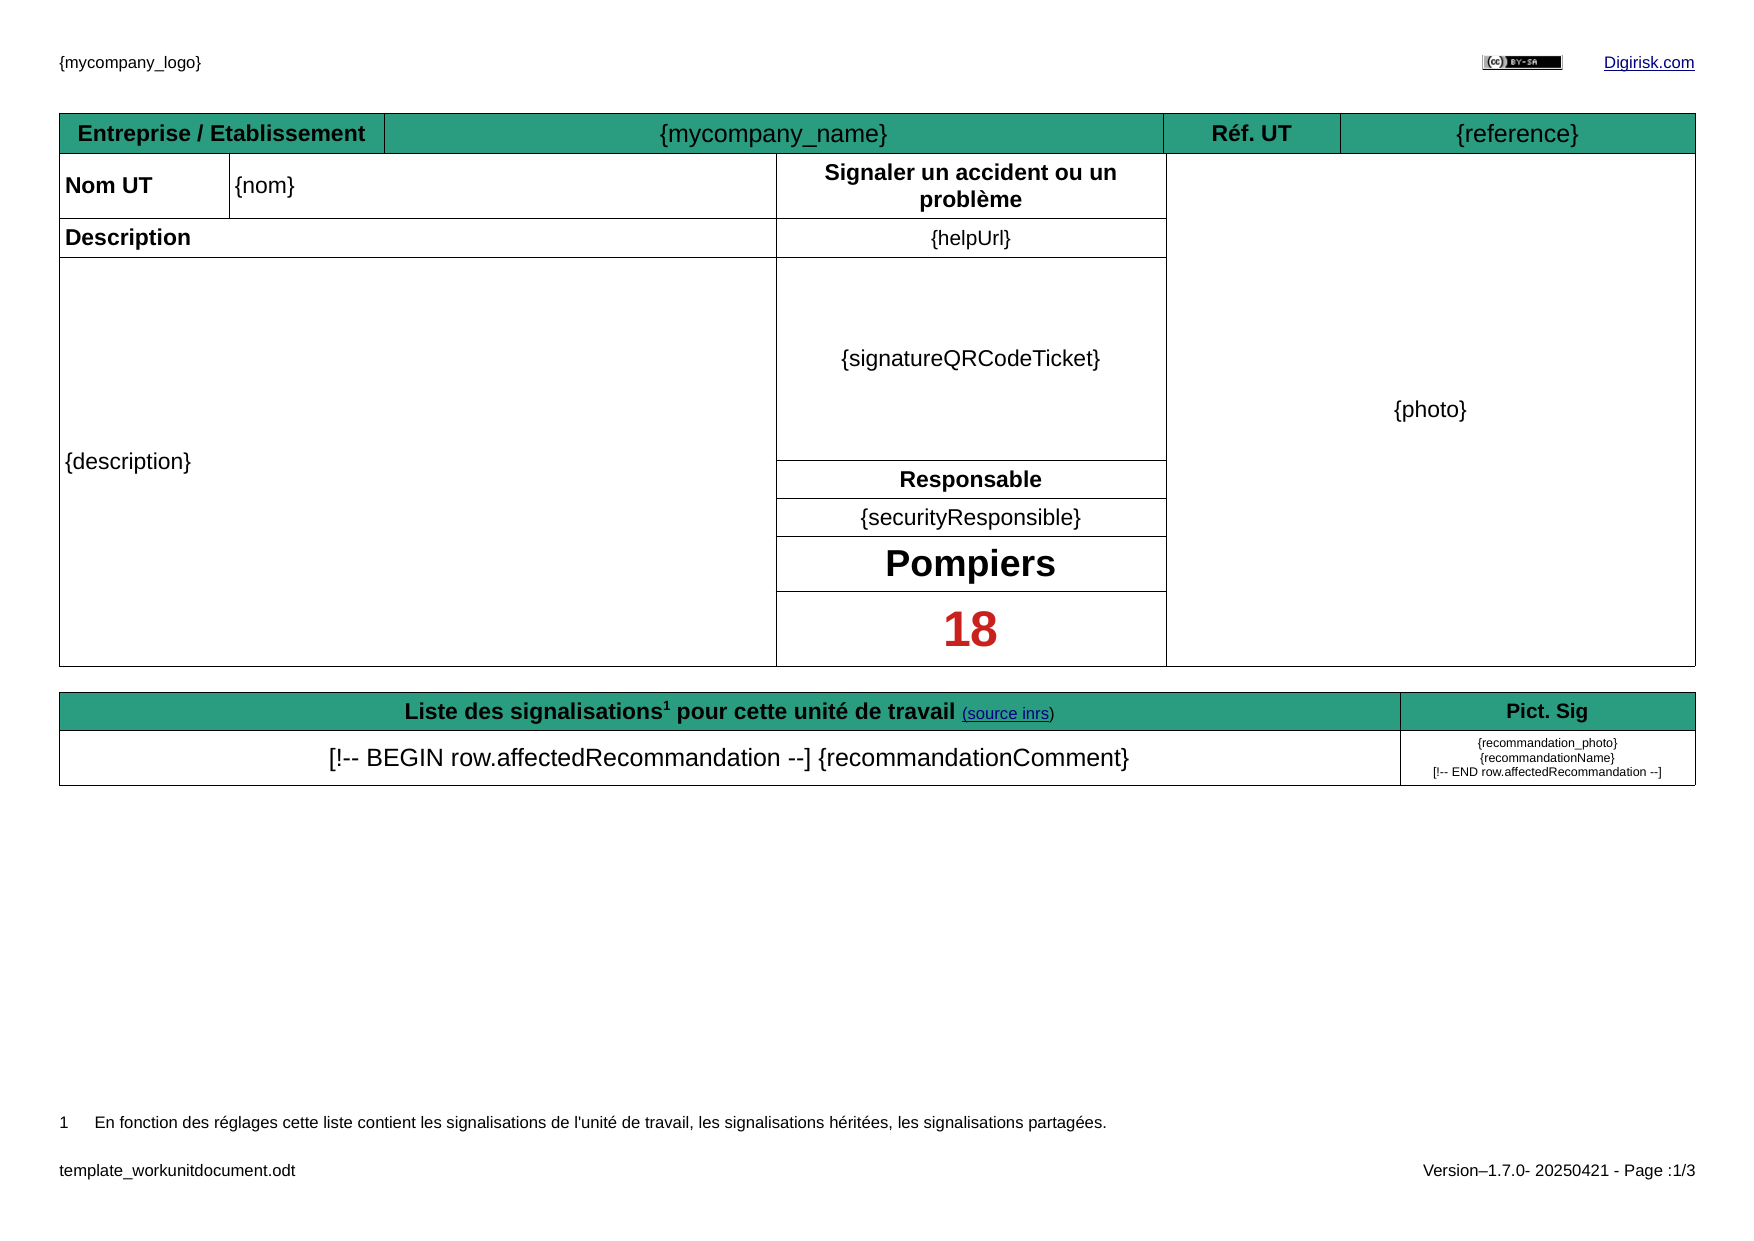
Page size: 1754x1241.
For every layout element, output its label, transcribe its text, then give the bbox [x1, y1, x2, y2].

table_header Réf. UT [1164, 114, 1340, 153]
table_cell [!-- BEGIN row.affectedRecommandation --] {recommandationComment} [60, 731, 1400, 785]
picture [1482, 55, 1563, 70]
table_cell {nom} [230, 154, 776, 218]
table_cell {helpUrl} [777, 219, 1166, 257]
table_cell {securityResponsible} [777, 499, 1166, 536]
table_cell Responsable [777, 461, 1166, 498]
table_cell Signaler un accident ou un problème [777, 154, 1166, 218]
table_header {mycompany_name} [385, 114, 1163, 153]
table_cell {recommandation_photo} {recommandationName} [!-- END row.affectedRecommandation --] [1401, 731, 1695, 785]
table_header Pict. Sig [1401, 693, 1695, 730]
table_cell {description} [60, 258, 776, 666]
table_header Entreprise / Etablissement [60, 114, 384, 153]
table_cell Pompiers [777, 537, 1166, 591]
table_header {reference} [1341, 114, 1695, 153]
table_cell Nom UT [60, 154, 229, 218]
table_header Liste des signalisations pour cette unité de travail (source inrs) [60, 693, 1400, 730]
table_cell Description [60, 219, 776, 257]
table_cell {photo} [1167, 154, 1695, 666]
table_cell {signatureQRCodeTicket} [777, 258, 1166, 460]
table_cell 18 [777, 592, 1166, 666]
